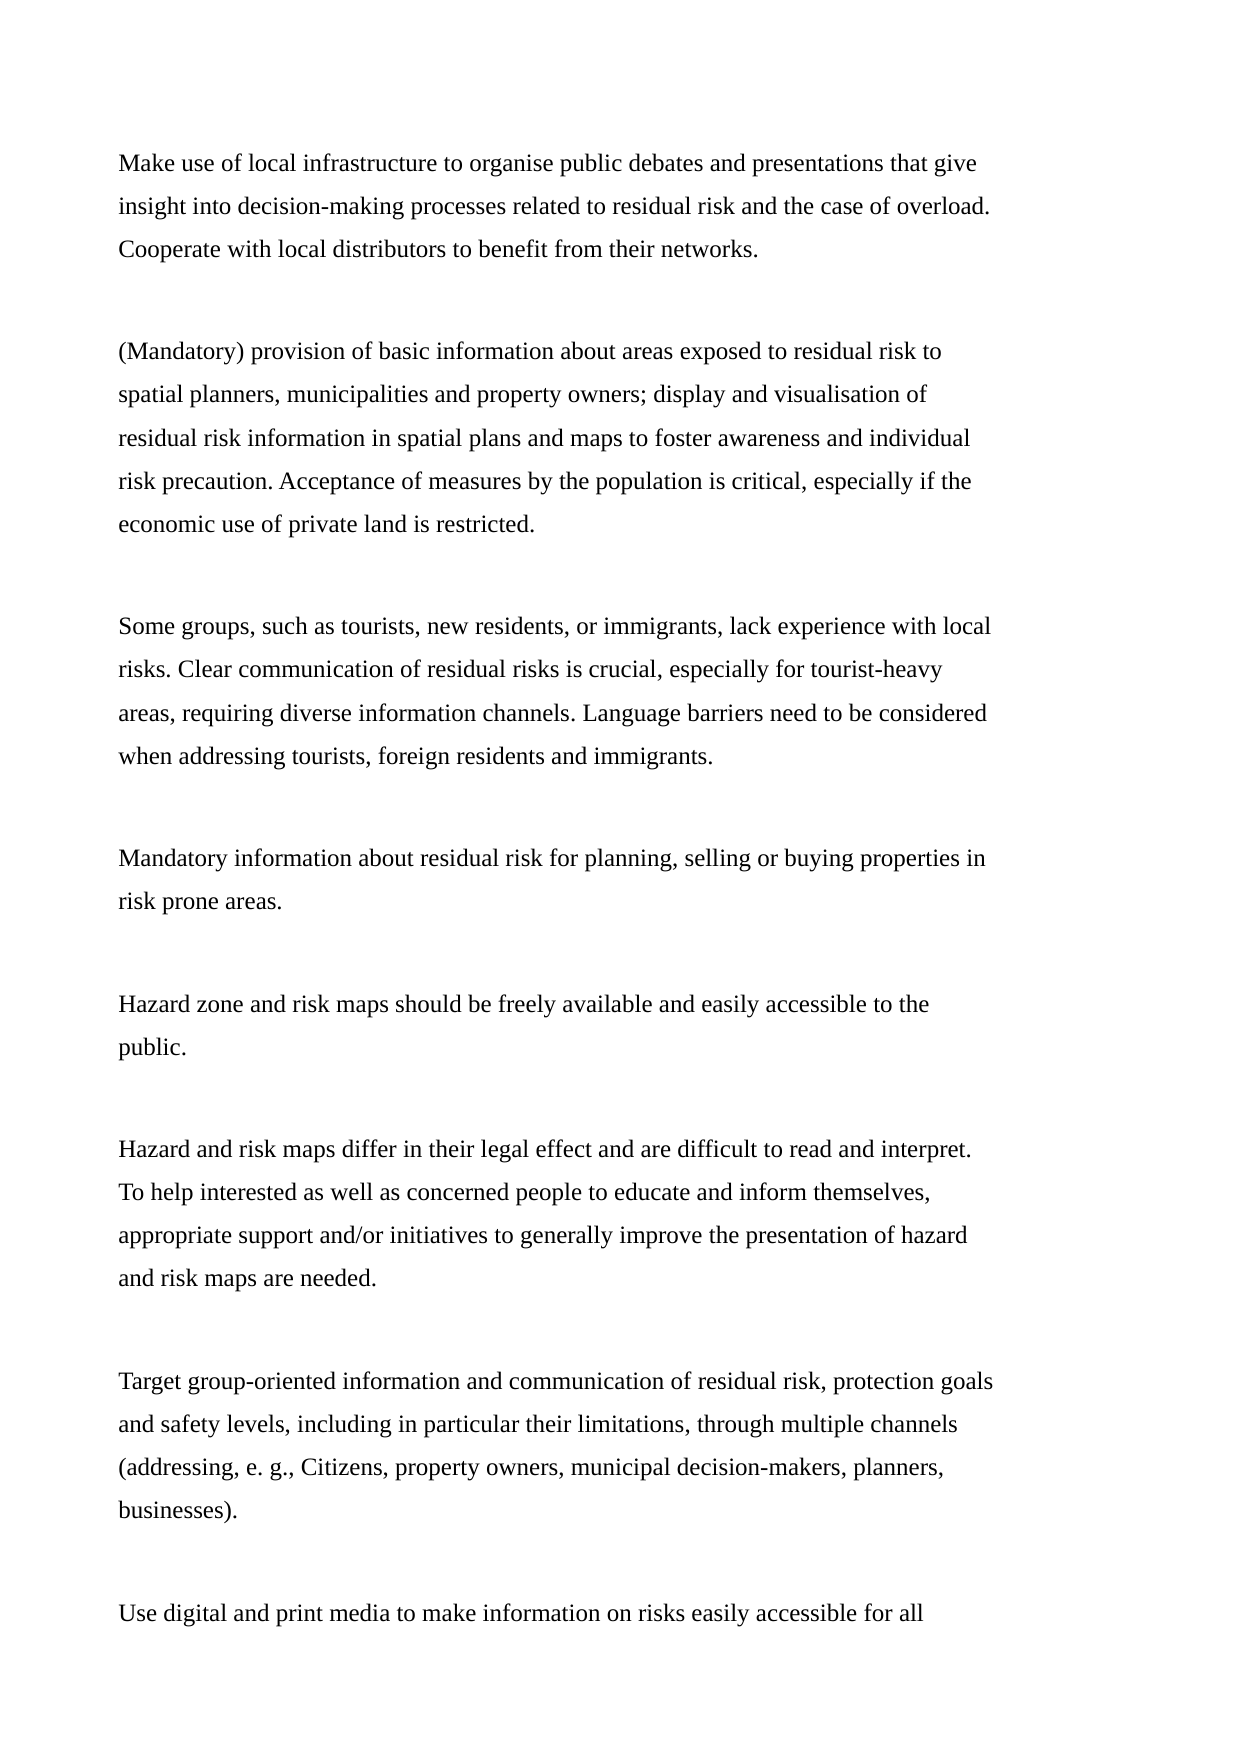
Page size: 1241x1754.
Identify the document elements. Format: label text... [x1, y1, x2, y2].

table_cell (Mandatory) provision of basic information about areas exposed to residual risk to spatial planners, municipalities and property owners; display and visualisation of residual risk information in spatial plans and maps to foster awareness and individual risk precaution. Acceptance of measures by the population is critical, especially if the economic use of private land is restricted. [115, 307, 1004, 582]
table_cell Mandatory information about residual risk for planning, selling or buying properties in risk prone areas. [115, 814, 1004, 959]
table_cell Use digital and print media to make information on risks easily accessible for all [115, 1568, 1004, 1626]
table_cell Target group-oriented information and communication of residual risk, protection goals and safety levels, including in particular their limitations, through multiple channels (addressing, e. g., Citizens, property owners, municipal decision-makers, planners, businesses). [115, 1336, 1004, 1568]
table_cell Make use of local infrastructure to organise public debates and presentations that give insight into decision-making processes related to residual risk and the case of overload. Cooperate with local distributors to benefit from their networks. [115, 118, 1004, 307]
table_cell Hazard and risk maps differ in their legal effect and are difficult to read and interpret. To help interested as well as concerned people to educate and inform themselves, appropriate support and/or initiatives to generally improve the presentation of hazard and risk maps are needed. [115, 1105, 1004, 1336]
table_cell Some groups, such as tourists, new residents, or immigrants, lack experience with local risks. Clear communication of residual risks is crucial, especially for tourist-heavy areas, requiring diverse information channels. Language barriers need to be considered when addressing tourists, foreign residents and immigrants. [115, 582, 1004, 813]
table_cell Hazard zone and risk maps should be freely available and easily accessible to the public. [115, 959, 1004, 1104]
